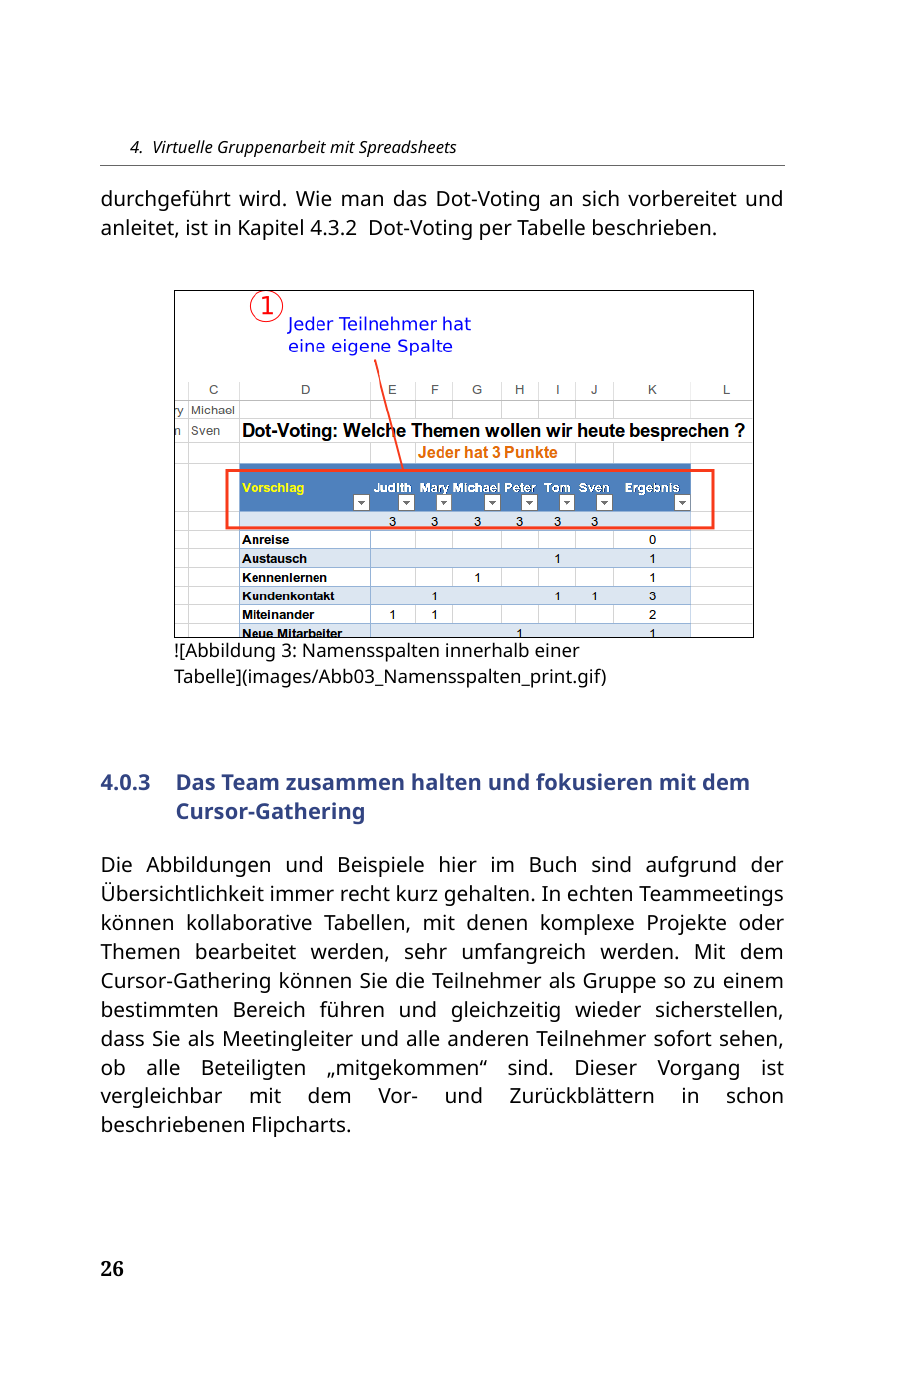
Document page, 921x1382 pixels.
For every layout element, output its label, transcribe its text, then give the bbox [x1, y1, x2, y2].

picture [175, 291, 753, 637]
text durchgeführt wird. Wie man das Dot-Voting an sich vorbereitet und anleitet, ist in Kapitel 4.3.2 Dot-Voting per Tabelle beschrieben. [100, 183, 785, 241]
subtitle Das Team zusammen halten und fokusieren mit dem Cursor-Gathering [100, 766, 785, 826]
text ![Abbildung 3: Namensspalten innerhalb einer Tabelle](images/Abb03_Namensspalten_print.gif) [174, 638, 753, 688]
text Die Abbildungen und Beispiele hier im Buch sind aufgrund der Übersichtlichkeit immer recht kurz gehalten. In echten Teammeetings können kollaborative Tabellen, mit denen komplexe Projekte oder Themen bearbeitet werden, sehr umfangreich werden. Mit dem Cursor-Gathering können Sie die Teilnehmer als Gruppe so zu einem bestimmten Bereich führen und gleichzeitig wieder sicherstellen, dass Sie als Meetingleiter und alle anderen Teilnehmer sofort sehen, ob alle Beteiligten „mitgekommen“ sind. Dieser Vorgang ist vergleichbar mit dem Vor- und Zurückblättern in schon beschriebenen Flipcharts. [100, 838, 785, 1139]
